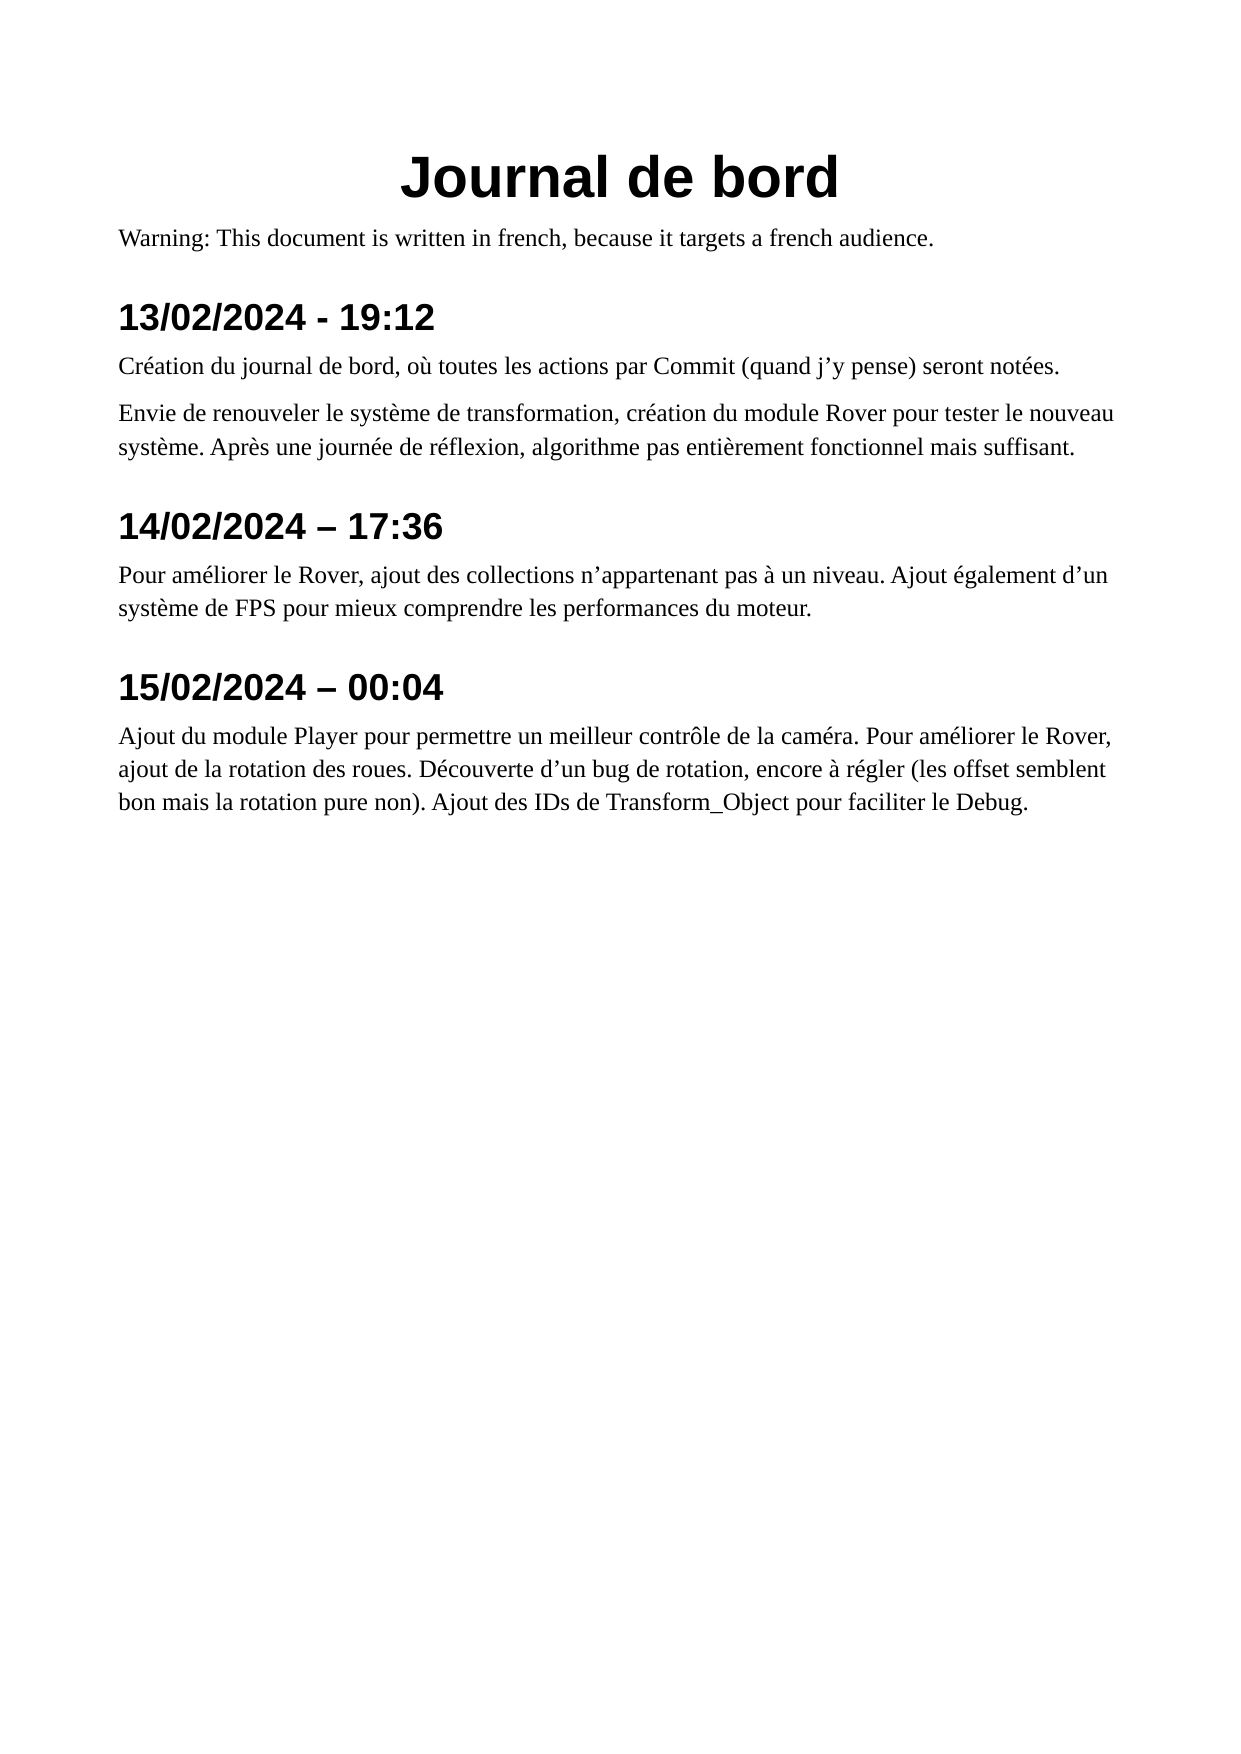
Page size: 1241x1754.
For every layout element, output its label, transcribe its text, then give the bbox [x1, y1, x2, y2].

text Pour améliorer le Rover, ajout des collections n’appartenant pas à un niveau. Ajout également d’un système de FPS pour mieux comprendre les performances du moteur. [118, 560, 1122, 622]
text Envie de renouveler le système de transformation, création du module Rover pour tester le nouveau système. Après une journée de réflexion, algorithme pas entièrement fonctionnel mais suffisant. [118, 398, 1122, 460]
subtitle 14/02/2024 – 17:36 [118, 504, 1122, 547]
text Ajout du module Player pour permettre un meilleur contrôle de la caméra. Pour améliorer le Rover, ajout de la rotation des roues. Découverte d’un bug de rotation, encore à régler (les offset semblent bon mais la rotation pure non). Ajout des IDs de Transform_Object pour faciliter le Debug. [118, 721, 1122, 816]
subtitle 15/02/2024 – 00:04 [118, 665, 1122, 708]
text Warning: This document is written in french, because it targets a french audience. [118, 223, 1122, 251]
text Création du journal de bord, où toutes les actions par Commit (quand j’y pense) seront notées. [118, 351, 1122, 380]
title Journal de bord [118, 143, 1122, 210]
subtitle 13/02/2024 - 19:12 [118, 295, 1122, 338]
